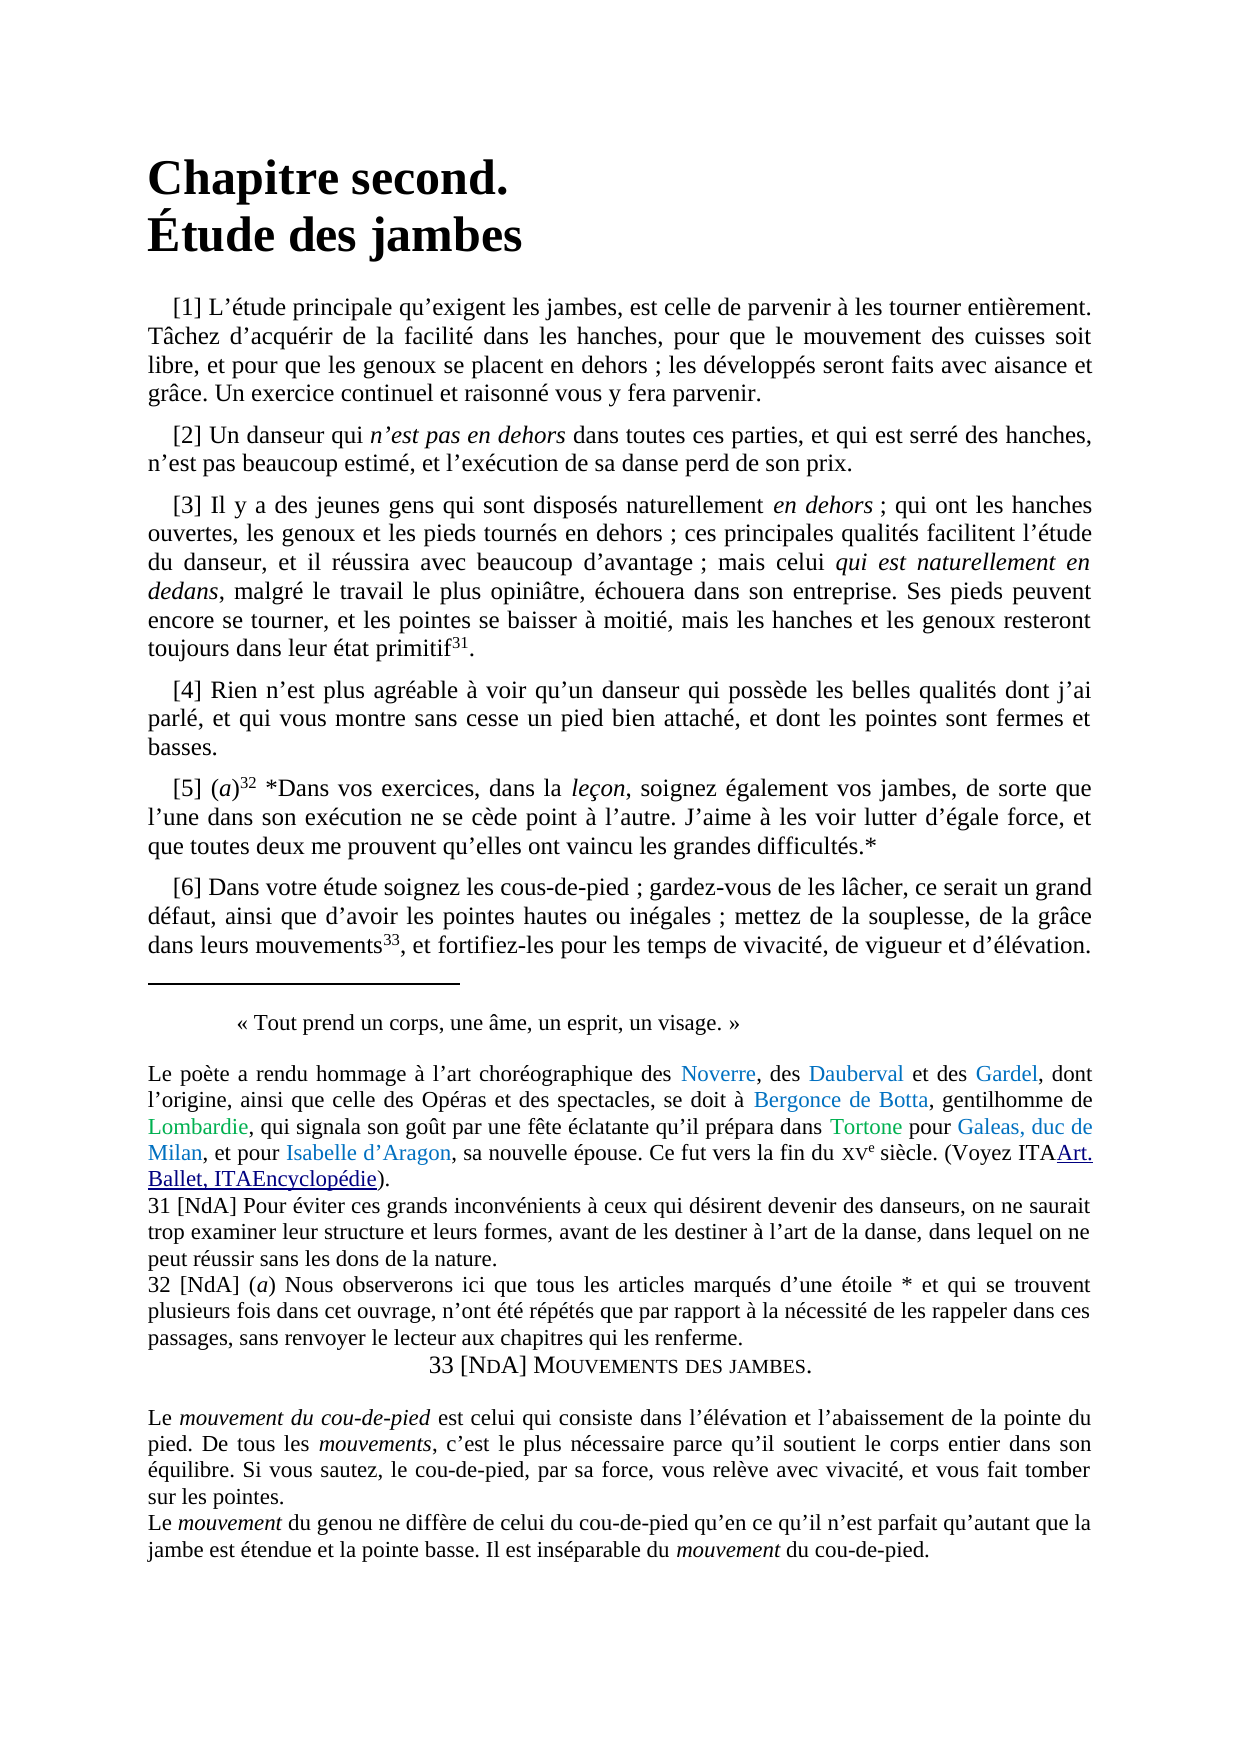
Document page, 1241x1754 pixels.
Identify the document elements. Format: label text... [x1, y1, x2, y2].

text [2] Un danseur qui n’est pas en dehors dans toutes ces parties, et qui est serré des hanches, n’est pas beaucoup estimé, et l’exécution de sa danse perd de son prix. [148, 420, 1093, 477]
subtitle Chapitre second. Étude des jambes [148, 148, 1093, 263]
text [5] (a) *Dans vos exercices, dans la leçon, soignez également vos jambes, de sorte que l’une dans son exécution ne se cède point à l’autre. J’aime à les voir lutter d’égale force, et que toutes deux me prouvent qu’elles ont vaincu les grandes difficultés.* [148, 773, 1093, 860]
text [NdA] Pour éviter ces grands inconvénients à ceux qui désirent devenir des danseurs, on ne saurait trop examiner leur structure et leurs formes, avant de les destiner à l’art de la danse, dans lequel on ne peut réussir sans les dons de la nature. [148, 1192, 1093, 1271]
text [6] Dans votre étude soignez les cous-de-pied ; gardez-vous de les lâcher, ce serait un grand défaut, ainsi que d’avoir les pointes hautes ou inégales ; mettez de la souplesse, de la grâce dans leurs mouvements, et fortifiez-les pour les temps de vivacité, de vigueur et d’élévation. [148, 872, 1093, 958]
text [NdA] Mouvements des jambes. [148, 1350, 1093, 1379]
text [NdA] (a) Nous observerons ici que tous les articles marqués d’une étoile * et qui se trouvent plusieurs fois dans cet ouvrage, n’ont été répétés que par rapport à la nécessité de les rappeler dans ces passages, sans renvoyer le lecteur aux chapitres qui les renferme. [148, 1271, 1093, 1350]
text [4] Rien n’est plus agréable à voir qu’un danseur qui possède les belles qualités dont j’ai parlé, et qui vous montre sans cesse un pied bien attaché, et dont les pointes sont fermes et basses. [148, 675, 1093, 761]
text [3] Il y a des jeunes gens qui sont disposés naturellement en dehors ; qui ont les hanches ouvertes, les genoux et les pieds tournés en dehors ; ces principales qualités facilitent l’étude du danseur, et il réussira avec beaucoup d’avantage ; mais celui qui est naturellement en dedans, malgré le travail le plus opiniâtre, échouera dans son entreprise. Ses pieds peuvent encore se tourner, et les pointes se baisser à moitié, mais les hanches et les genoux resteront toujours dans leur état primitif. [148, 490, 1093, 662]
text Le poète a rendu hommage à l’art choréographique des Noverre, des Dauberval et des Gardel, dont l’origine, ainsi que celle des Opéras et des spectacles, se doit à Bergonce de Botta, gentilhomme de Lombardie, qui signala son goût par une fête éclatante qu’il prépara dans Tortone pour Galeas, duc de Milan, et pour Isabelle d’Aragon, sa nouvelle épouse. Ce fut vers la fin du xve siècle. (Voyez ITAArt. Ballet, ITAEncyclopédie). [148, 1060, 1093, 1192]
text [1] L’étude principale qu’exigent les jambes, est celle de parvenir à les tourner entièrement. Tâchez d’acquérir de la facilité dans les hanches, pour que le mouvement des cuisses soit libre, et pour que les genoux se placent en dehors ; les développés seront faits avec aisance et grâce. Un exercice continuel et raisonné vous y fera parvenir. [148, 292, 1093, 407]
text Le mouvement du cou-de-pied est celui qui consiste dans l’élévation et l’abaissement de la pointe du pied. De tous les mouvements, c’est le plus nécessaire parce qu’il soutient le corps entier dans son équilibre. Si vous sautez, le cou-de-pied, par sa force, vous relève avec vivacité, et vous fait tomber sur les pointes. [148, 1404, 1093, 1509]
text Le mouvement du genou ne diffère de celui du cou-de-pied qu’en ce qu’il n’est parfait qu’autant que la jambe est étendue et la pointe basse. Il est inséparable du mouvement du cou-de-pied. [148, 1509, 1093, 1562]
text « Tout prend un corps, une âme, un esprit, un visage. » [236, 1009, 1093, 1035]
